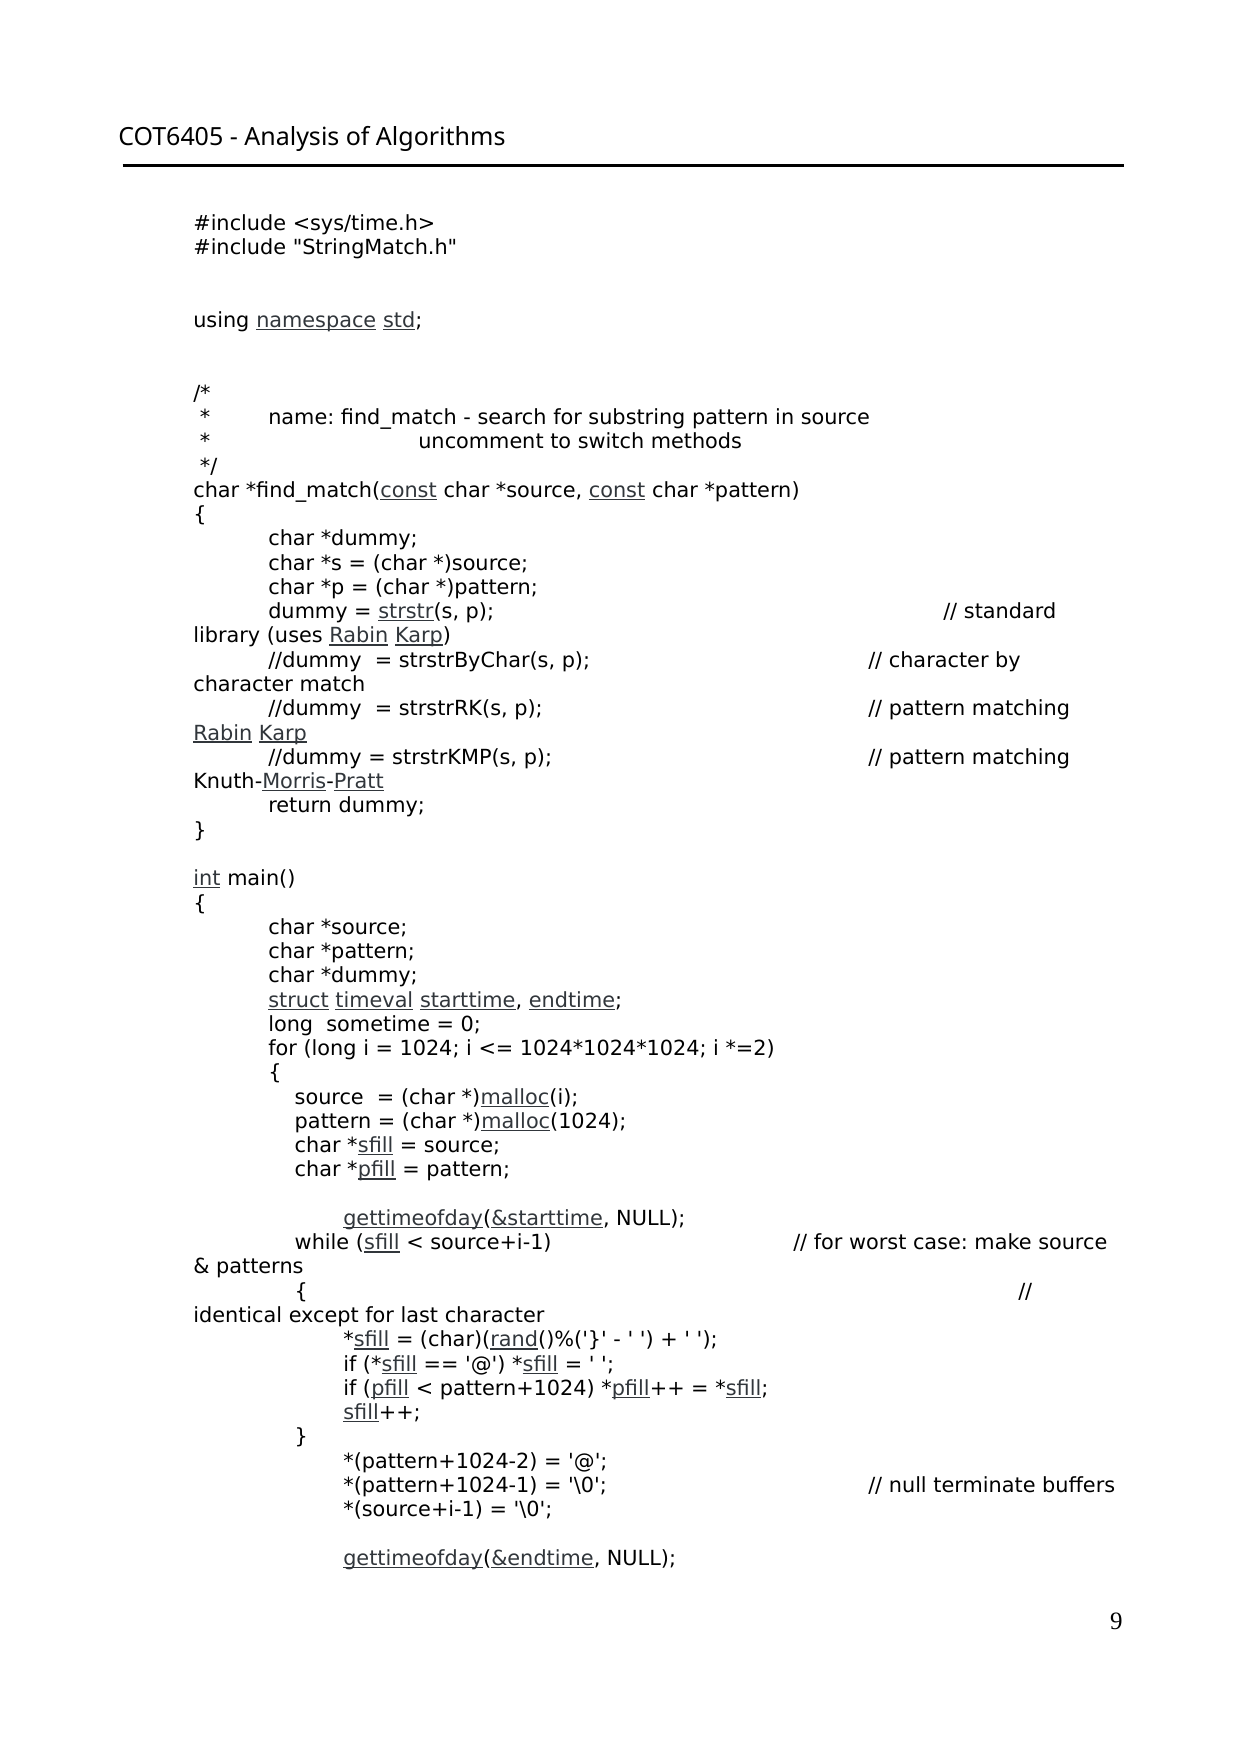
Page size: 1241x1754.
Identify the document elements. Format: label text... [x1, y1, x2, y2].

text char *find_match(const char *source, const char *pattern) [193, 478, 1122, 502]
text #include <sys/time.h> [193, 211, 1122, 235]
text struct timeval starttime, endtime; [193, 988, 1122, 1012]
text char *s = (char *)source; [193, 551, 1122, 575]
text { [193, 502, 1122, 526]
text char *sfill = source; [193, 1133, 1122, 1157]
text *(pattern+1024-1) = '\0'; // null terminate buffers [193, 1473, 1122, 1497]
text using namespace std; [193, 308, 1122, 332]
text gettimeofday(&starttime, NULL); [193, 1206, 1122, 1230]
text char *pfill = pattern; [193, 1157, 1122, 1182]
text *sfill = (char)(rand()%('}' - ' ') + ' '); [193, 1327, 1122, 1352]
text //dummy = strstrRK(s, p); // pattern matching Rabin Karp [193, 696, 1122, 745]
text pattern = (char *)malloc(1024); [193, 1109, 1122, 1133]
text if (pfill < pattern+1024) *pfill++ = *sfill; [193, 1376, 1122, 1400]
text dummy = strstr(s, p); // standard library (uses Rabin Karp) [193, 599, 1122, 648]
text { // identical except for last character [193, 1279, 1122, 1327]
text //dummy = strstrByChar(s, p); // character by character match [193, 648, 1122, 696]
text if (*sfill == '@') *sfill = ' '; [193, 1352, 1122, 1376]
text return dummy; [193, 793, 1122, 818]
text * name: find_match - search for substring pattern in source [193, 405, 1122, 429]
text char *p = (char *)pattern; [193, 575, 1122, 599]
text { [193, 891, 1122, 915]
text sfill++; [193, 1400, 1122, 1424]
text source = (char *)malloc(i); [193, 1085, 1122, 1109]
text char *dummy; [193, 526, 1122, 551]
text */ [193, 454, 1122, 478]
text } [193, 818, 1122, 842]
text long sometime = 0; [193, 1012, 1122, 1036]
text *(pattern+1024-2) = '@'; [193, 1449, 1122, 1473]
text while (sfill < source+i-1) // for worst case: make source & patterns [193, 1230, 1122, 1279]
text *(source+i-1) = '\0'; [193, 1497, 1122, 1522]
text * uncomment to switch methods [193, 429, 1122, 454]
text char *pattern; [193, 939, 1122, 963]
text for (long i = 1024; i <= 1024*1024*1024; i *=2) [193, 1036, 1122, 1060]
text /* [193, 381, 1122, 405]
text #include "StringMatch.h" [193, 235, 1122, 259]
text } [193, 1424, 1122, 1449]
text int main() [193, 866, 1122, 891]
text gettimeofday(&endtime, NULL); [193, 1546, 1122, 1570]
text char *source; [193, 915, 1122, 939]
text //dummy = strstrKMP(s, p); // pattern matching Knuth-Morris-Pratt [193, 745, 1122, 793]
text { [193, 1060, 1122, 1085]
text char *dummy; [193, 963, 1122, 988]
